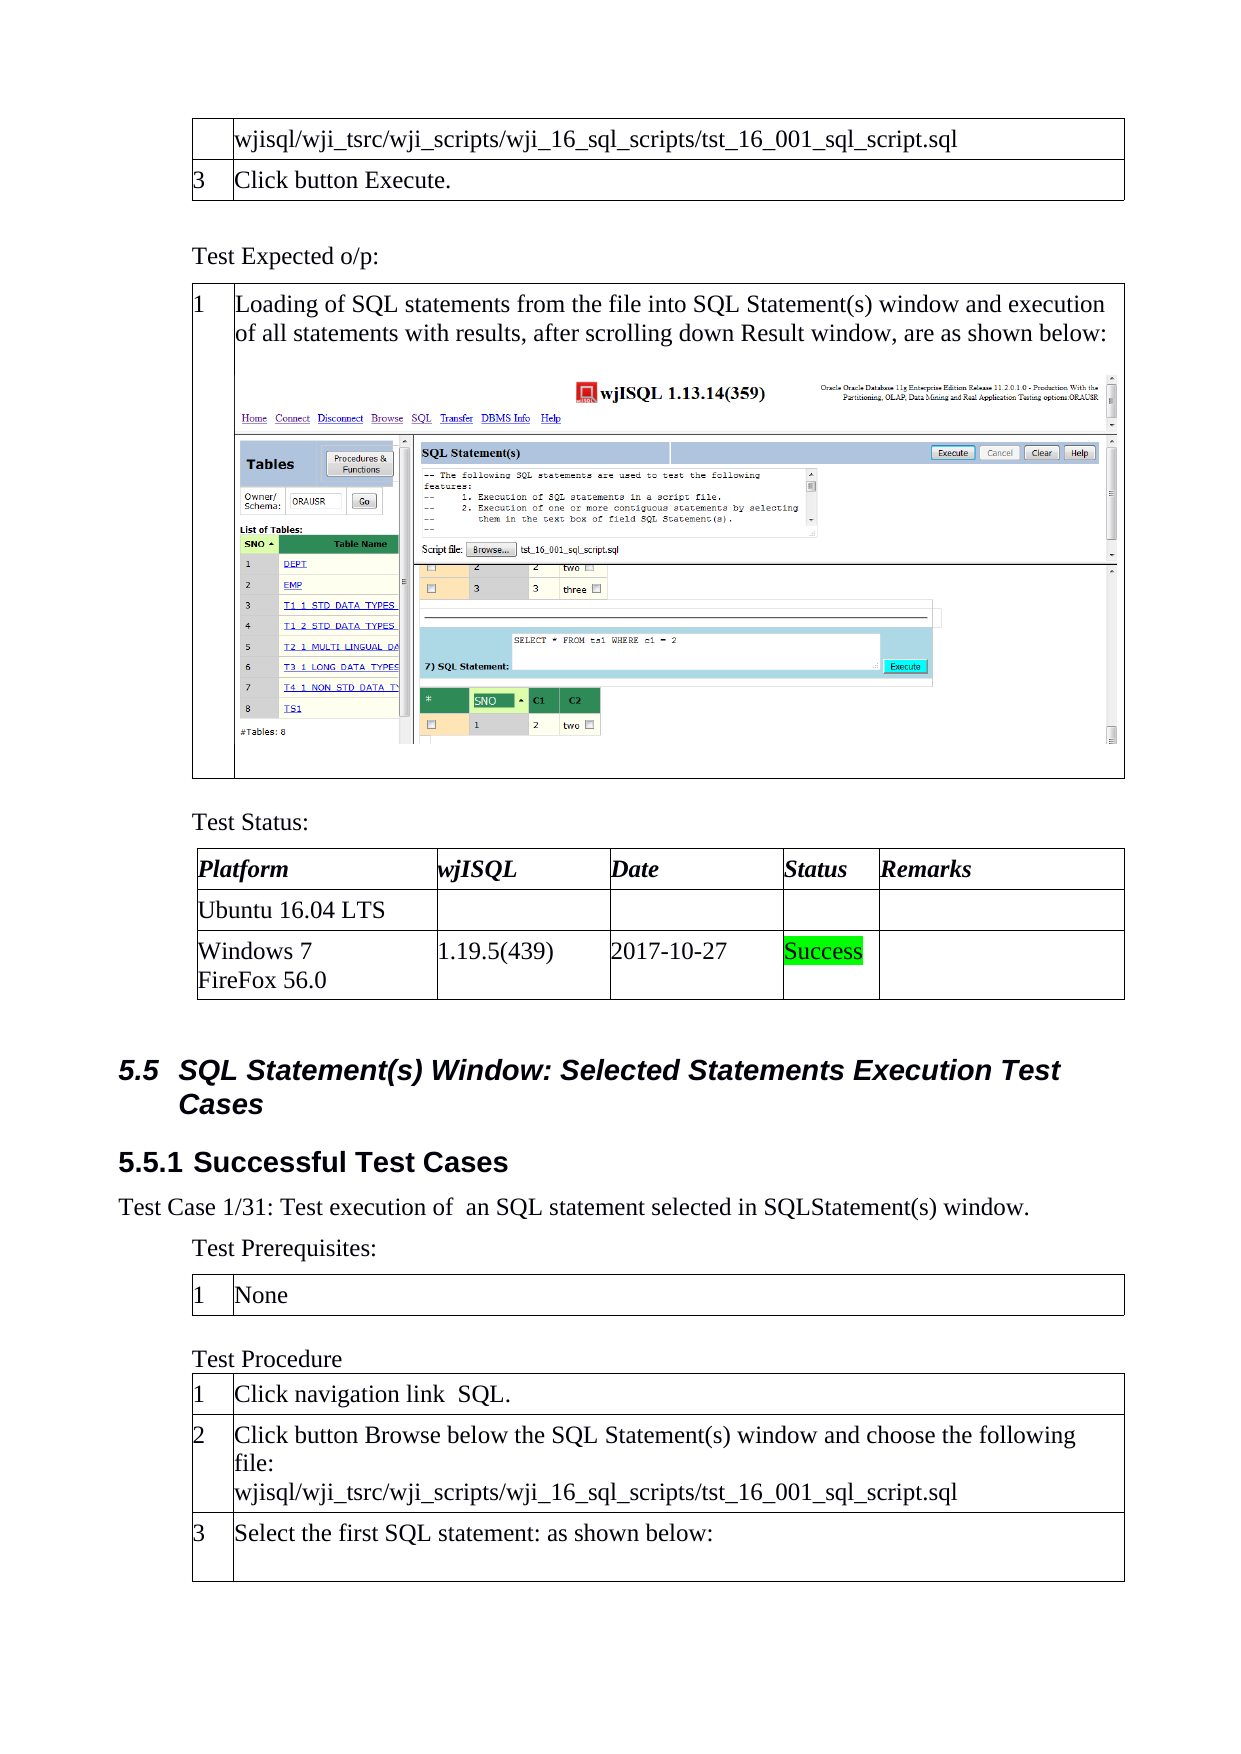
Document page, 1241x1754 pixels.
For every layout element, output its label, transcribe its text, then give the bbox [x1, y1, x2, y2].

table_cell 3 [193, 1513, 233, 1581]
table_header Loading of SQL statements from the file into SQL Statement(s) window and execution of all statements with results, after scrolling down Result window, are as shown below: [235, 284, 1124, 778]
text Test Status: [118, 807, 1122, 836]
table_cell wjisql/wji_tsrc/wji_scripts/wji_16_sql_scripts/tst_16_001_sql_script.sql [234, 119, 1124, 159]
text Test Prerequisites: [118, 1233, 1122, 1262]
table_cell 3 [193, 160, 233, 199]
table_cell 2017-10-27 [611, 931, 783, 999]
text Test Case 1/31: Test execution of an SQL statement selected in SQLStatement(s) window. [118, 1192, 1122, 1220]
table_header 1 [193, 1374, 233, 1413]
text Test Procedure [118, 1344, 1122, 1373]
table_cell [880, 931, 1124, 999]
table_cell Click button Browse below the SQL Statement(s) window and choose the following file: wjisql/wji_tsrc/wji_scripts/wji_16_sql_scripts/tst_16_001_sql_script.sql [234, 1415, 1124, 1512]
table_cell Success [784, 931, 879, 999]
table_header 1 [193, 1275, 233, 1315]
table_cell 1.19.5(439) [438, 931, 610, 999]
table_header Remarks [880, 849, 1124, 889]
table_cell [784, 890, 879, 930]
table_header Date [611, 849, 783, 889]
picture [234, 375, 1117, 744]
table_cell [611, 890, 783, 930]
table_cell Ubuntu 16.04 LTS [198, 890, 437, 930]
table_header Click navigation link SQL. [234, 1374, 1124, 1413]
table_header None [234, 1275, 1124, 1315]
table_cell [193, 119, 233, 159]
table_header 1 [193, 284, 234, 778]
table_cell Windows 7 FireFox 56.0 [198, 931, 437, 999]
table_cell 2 [193, 1415, 233, 1512]
subtitle SQL Statement(s) Window: Selected Statements Execution Test Cases [118, 1053, 1122, 1121]
table_header Status [784, 849, 879, 889]
table_header wjISQL [438, 849, 610, 889]
table_cell Click button Execute. [234, 160, 1124, 199]
text Test Expected o/p: [118, 241, 1122, 270]
table_cell [880, 890, 1124, 930]
subtitle Successful Test Cases [118, 1146, 1122, 1179]
table_header Platform [198, 849, 437, 889]
table_cell Select the first SQL statement: as shown below: [234, 1513, 1124, 1581]
table_cell [438, 890, 610, 930]
